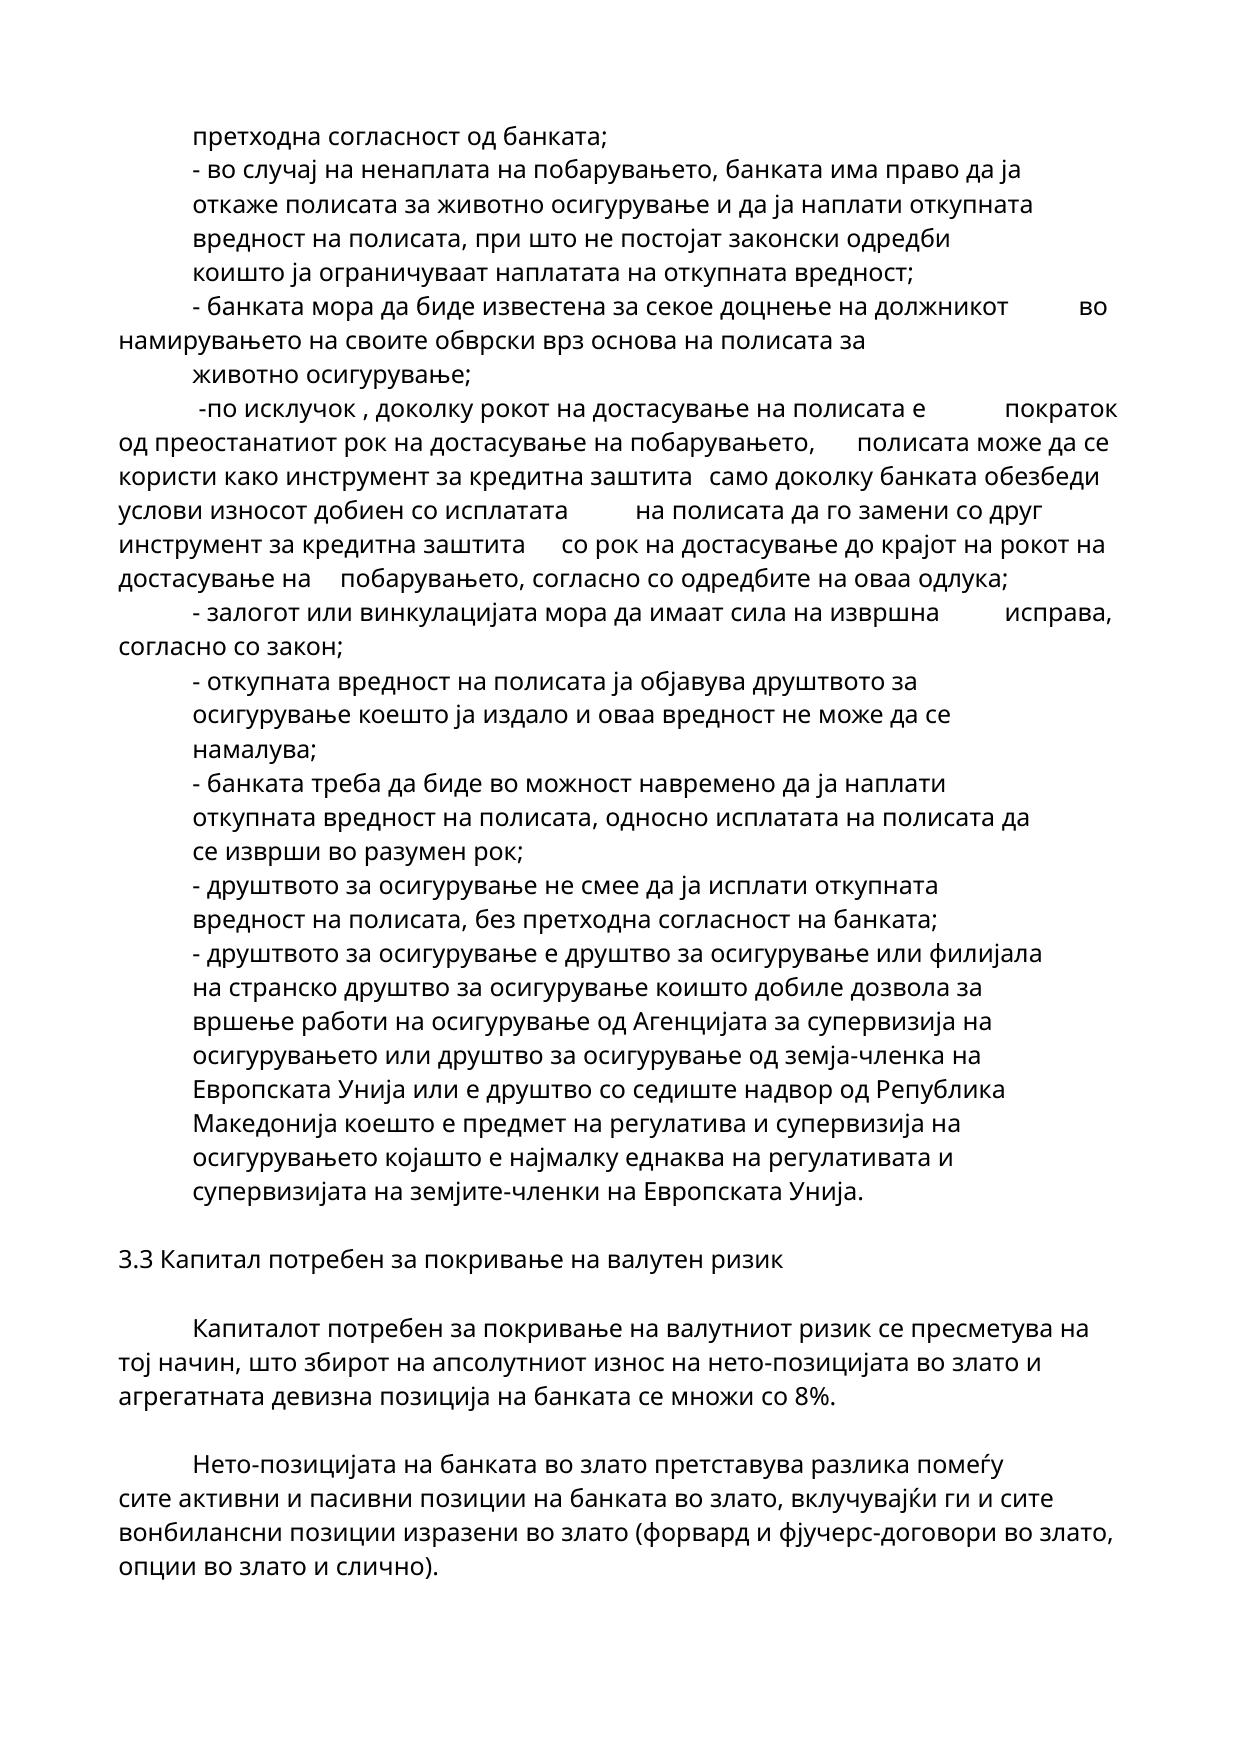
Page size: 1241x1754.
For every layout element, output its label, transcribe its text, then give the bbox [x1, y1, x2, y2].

text - откупната вредност на полисата ја објавува друштвото за [118, 663, 1122, 697]
text Нето-позицијата на банката во злато претставува разлика помеѓу [118, 1447, 1122, 1481]
text вредност на полисата, при што не постојат законски одредби [118, 220, 1122, 254]
text -по исклучок , доколку рокот на достасување на полисата е пократок од преостанатиот рок на достасување на побарувањето, полисата може да се користи како инструмент за кредитна заштита само доколку банката обезбеди услови износот добиен со исплатата на полисата да го замени со друг инструмент за кредитна заштита со рок на достасување до крајот на рокот на достасување на побарувањето, согласно со одредбите на оваа одлука; [118, 391, 1122, 595]
text на странско друштво за осигурување коишто добиле дозвола за [118, 970, 1122, 1004]
text - во случај на ненаплата на побарувањето, банката има право да ја откаже полисата за животно осигурување и да ја наплати откупната [118, 152, 1122, 220]
text животно осигурување; [118, 357, 1122, 391]
text коишто ја ограничуваат наплатата на откупната вредност; [118, 254, 1122, 288]
text - залогот или винкулацијата мора да имаат сила на извршна исправа, согласно со закон; [118, 595, 1122, 663]
text супервизијата на земјите-членки на Европската Унија. [118, 1174, 1122, 1208]
text 3.3 Капитал потребен за покривање на валутен ризик [118, 1242, 1122, 1276]
text - банката треба да биде во можност навремено да ја наплати [118, 765, 1122, 799]
text вршење работи на осигурување од Агенцијата за супервизија на [118, 1004, 1122, 1038]
text - друштвото за осигурување е друштво за осигурување или филијала [118, 936, 1122, 970]
text осигурувањето којашто е најмалку еднаква на регулативата и [118, 1140, 1122, 1174]
text откупната вредност на полисата, односно исплатата на полисата да [118, 799, 1122, 833]
text осигурувањето или друштво за осигурување од земја-членка на [118, 1038, 1122, 1072]
text сите активни и пасивни позиции на банката во злато, вклучувајќи ги и сите вонбилансни позиции изразени во злато (форвард и фјучерс-договори во злато, oпции во злато и слично). [118, 1481, 1122, 1583]
text вредност на полисата, без претходна согласност на банката; [118, 902, 1122, 936]
text претходна согласност од банката; [118, 118, 1122, 152]
text - банката мора да биде известена за секое доцнење на должникот во намирувањето на своите обврски врз основа на полисата за [118, 288, 1122, 357]
text се изврши во разумен рок; [118, 833, 1122, 867]
text намалува; [118, 731, 1122, 765]
text Македонија коешто е предмет на регулатива и супервизија на [118, 1106, 1122, 1140]
text Европската Унија или е друштво со седиште надвор од Република [118, 1072, 1122, 1106]
text - друштвото за осигурување не смее да ја исплати откупната [118, 867, 1122, 902]
text Капиталот потребен за покривање на валутниот ризик се пресметува на тој начин, што збирот на апсолутниот износ на нето-позицијата во злато и агрегатната девизна позиција на банката се множи со 8%. [118, 1310, 1122, 1412]
text осигурување коешто ја издало и оваа вредност не може да се [118, 697, 1122, 731]
